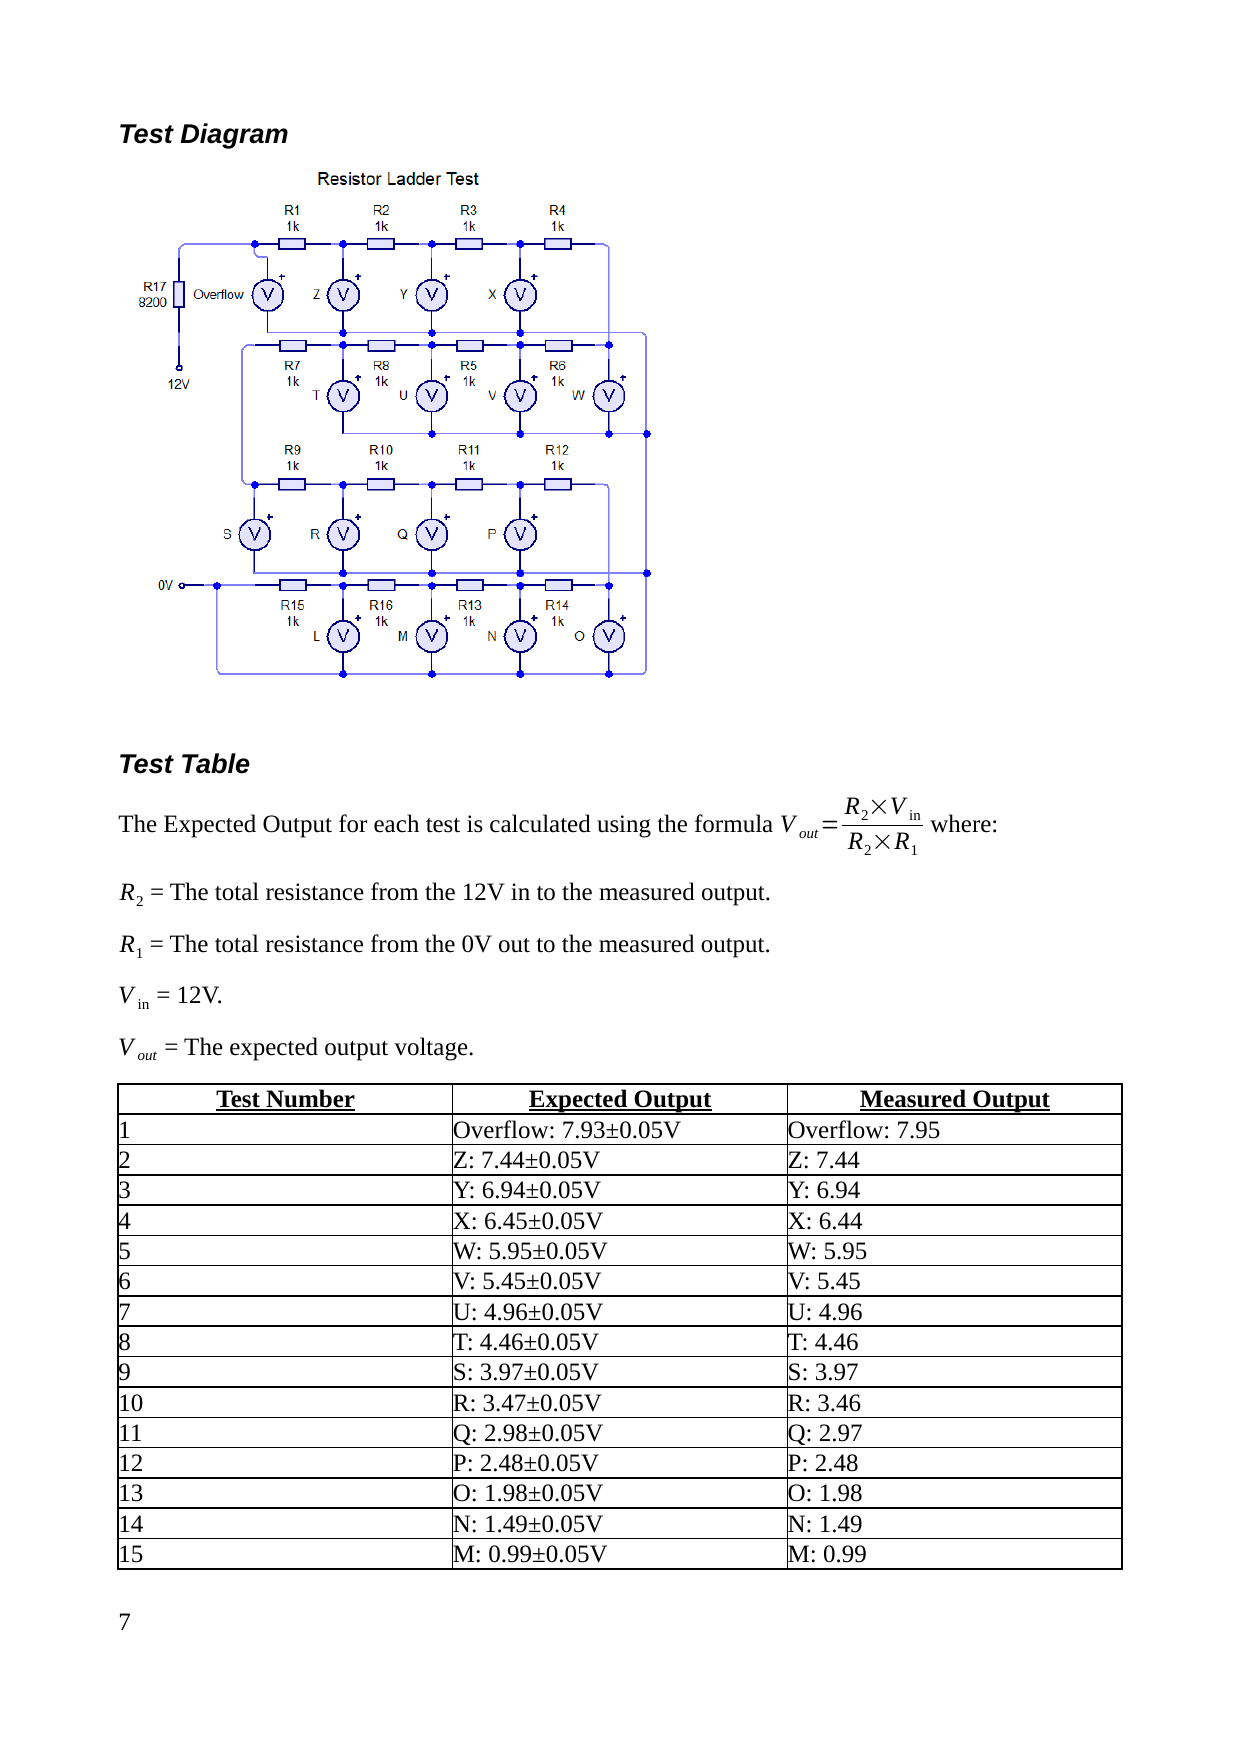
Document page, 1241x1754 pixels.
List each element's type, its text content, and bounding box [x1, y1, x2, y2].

table_cell M: 0.99 [788, 1539, 1121, 1568]
table_cell 1 [119, 1115, 452, 1143]
table_cell V: 5.45 [788, 1266, 1121, 1295]
picture [118, 161, 659, 684]
table_cell 10 [119, 1388, 452, 1416]
table_cell 6 [119, 1266, 452, 1295]
table_cell T: 4.46 [788, 1327, 1121, 1356]
table_cell 8 [119, 1327, 452, 1356]
table_cell Z: 7.44±0.05V [453, 1145, 787, 1174]
text The Expected Output for each test is calculated using the formula where: [118, 792, 1122, 859]
table_cell P: 2.48±0.05V [453, 1448, 787, 1477]
subtitle Test Diagram [118, 118, 1122, 149]
table_cell R: 3.46 [788, 1388, 1121, 1416]
table_cell 11 [119, 1418, 452, 1447]
table_cell 2 [119, 1145, 452, 1174]
table_cell P: 2.48 [788, 1448, 1121, 1477]
table_cell 7 [119, 1297, 452, 1325]
table_header Test Number [119, 1085, 452, 1113]
table_cell S: 3.97±0.05V [453, 1357, 787, 1386]
table_cell T: 4.46±0.05V [453, 1327, 787, 1356]
table_header Expected Output [453, 1085, 787, 1113]
table_cell W: 5.95 [788, 1236, 1121, 1265]
table_cell V: 5.45±0.05V [453, 1266, 787, 1295]
text = The total resistance from the 0V out to the measured output. [118, 929, 1122, 961]
subtitle Test Table [118, 748, 1122, 779]
table_cell 4 [119, 1206, 452, 1234]
table_cell O: 1.98±0.05V [453, 1479, 787, 1507]
table_cell U: 4.96 [788, 1297, 1121, 1325]
table_cell 14 [119, 1509, 452, 1538]
table_header Measured Output [788, 1085, 1121, 1113]
table_cell Z: 7.44 [788, 1145, 1121, 1174]
table_cell N: 1.49±0.05V [453, 1509, 787, 1538]
table_cell R: 3.47±0.05V [453, 1388, 787, 1416]
table_cell 3 [119, 1176, 452, 1204]
table_cell X: 6.45±0.05V [453, 1206, 787, 1234]
table_cell U: 4.96±0.05V [453, 1297, 787, 1325]
table_cell Y: 6.94±0.05V [453, 1176, 787, 1204]
table_cell 9 [119, 1357, 452, 1386]
table_cell N: 1.49 [788, 1509, 1121, 1538]
text = The expected output voltage. [118, 1032, 1122, 1064]
table_cell 15 [119, 1539, 452, 1568]
table_cell Overflow: 7.93±0.05V [453, 1115, 787, 1143]
table_cell S: 3.97 [788, 1357, 1121, 1386]
table_cell 13 [119, 1479, 452, 1507]
table_cell W: 5.95±0.05V [453, 1236, 787, 1265]
table_cell Y: 6.94 [788, 1176, 1121, 1204]
table_cell 12 [119, 1448, 452, 1477]
text = The total resistance from the 12V in to the measured output. [118, 877, 1122, 910]
table_cell 5 [119, 1236, 452, 1265]
table_cell Q: 2.98±0.05V [453, 1418, 787, 1447]
table_cell Overflow: 7.95 [788, 1115, 1121, 1143]
table_cell Q: 2.97 [788, 1418, 1121, 1447]
table_cell O: 1.98 [788, 1479, 1121, 1507]
table_cell M: 0.99±0.05V [453, 1539, 787, 1568]
table_cell X: 6.44 [788, 1206, 1121, 1234]
text = 12V. [118, 980, 1122, 1013]
